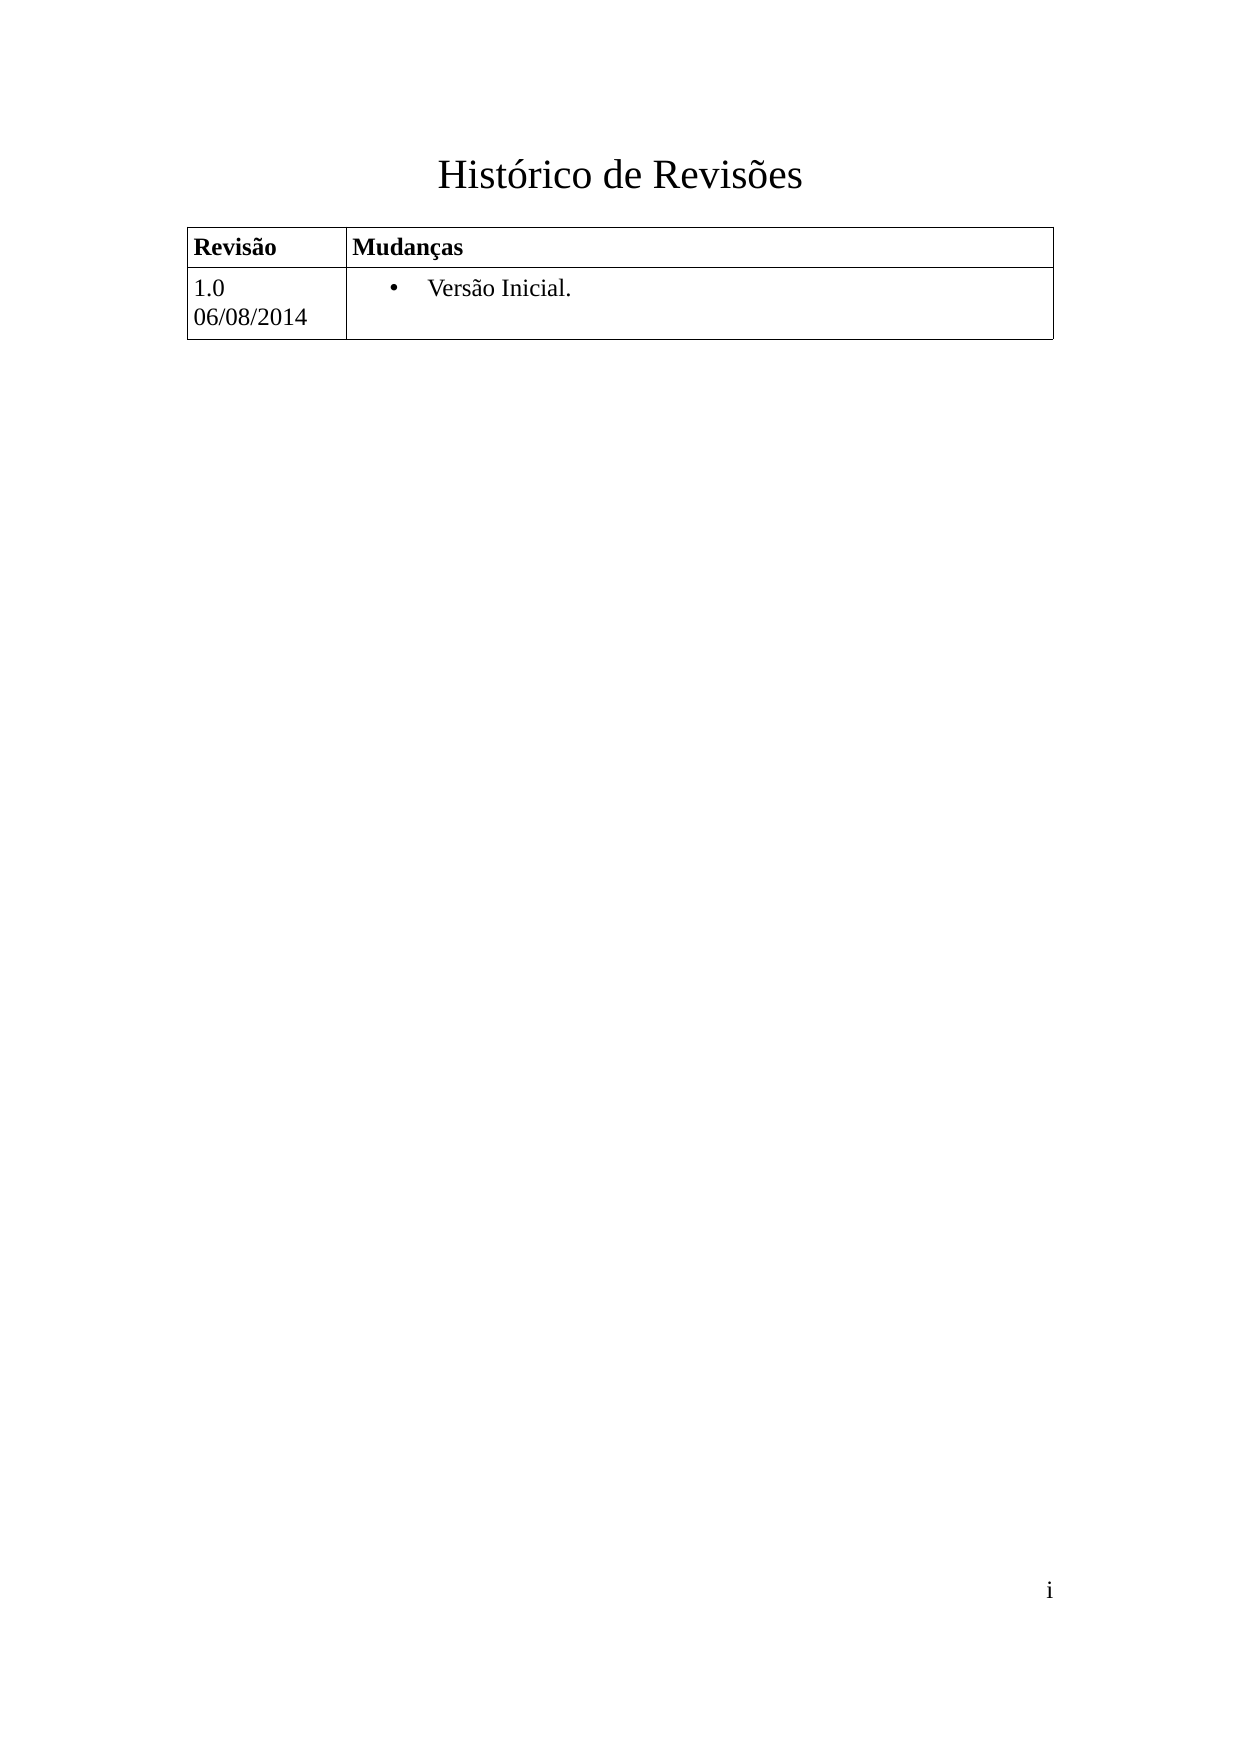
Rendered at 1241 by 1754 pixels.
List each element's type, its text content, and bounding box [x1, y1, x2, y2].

text Histórico de Revisões [187, 150, 1053, 198]
table_cell Versão Inicial. [347, 268, 1053, 339]
table_header Mudanças [347, 228, 1053, 267]
table_cell 1.0 06/08/2014 [188, 268, 346, 339]
table_header Revisão [188, 228, 346, 267]
